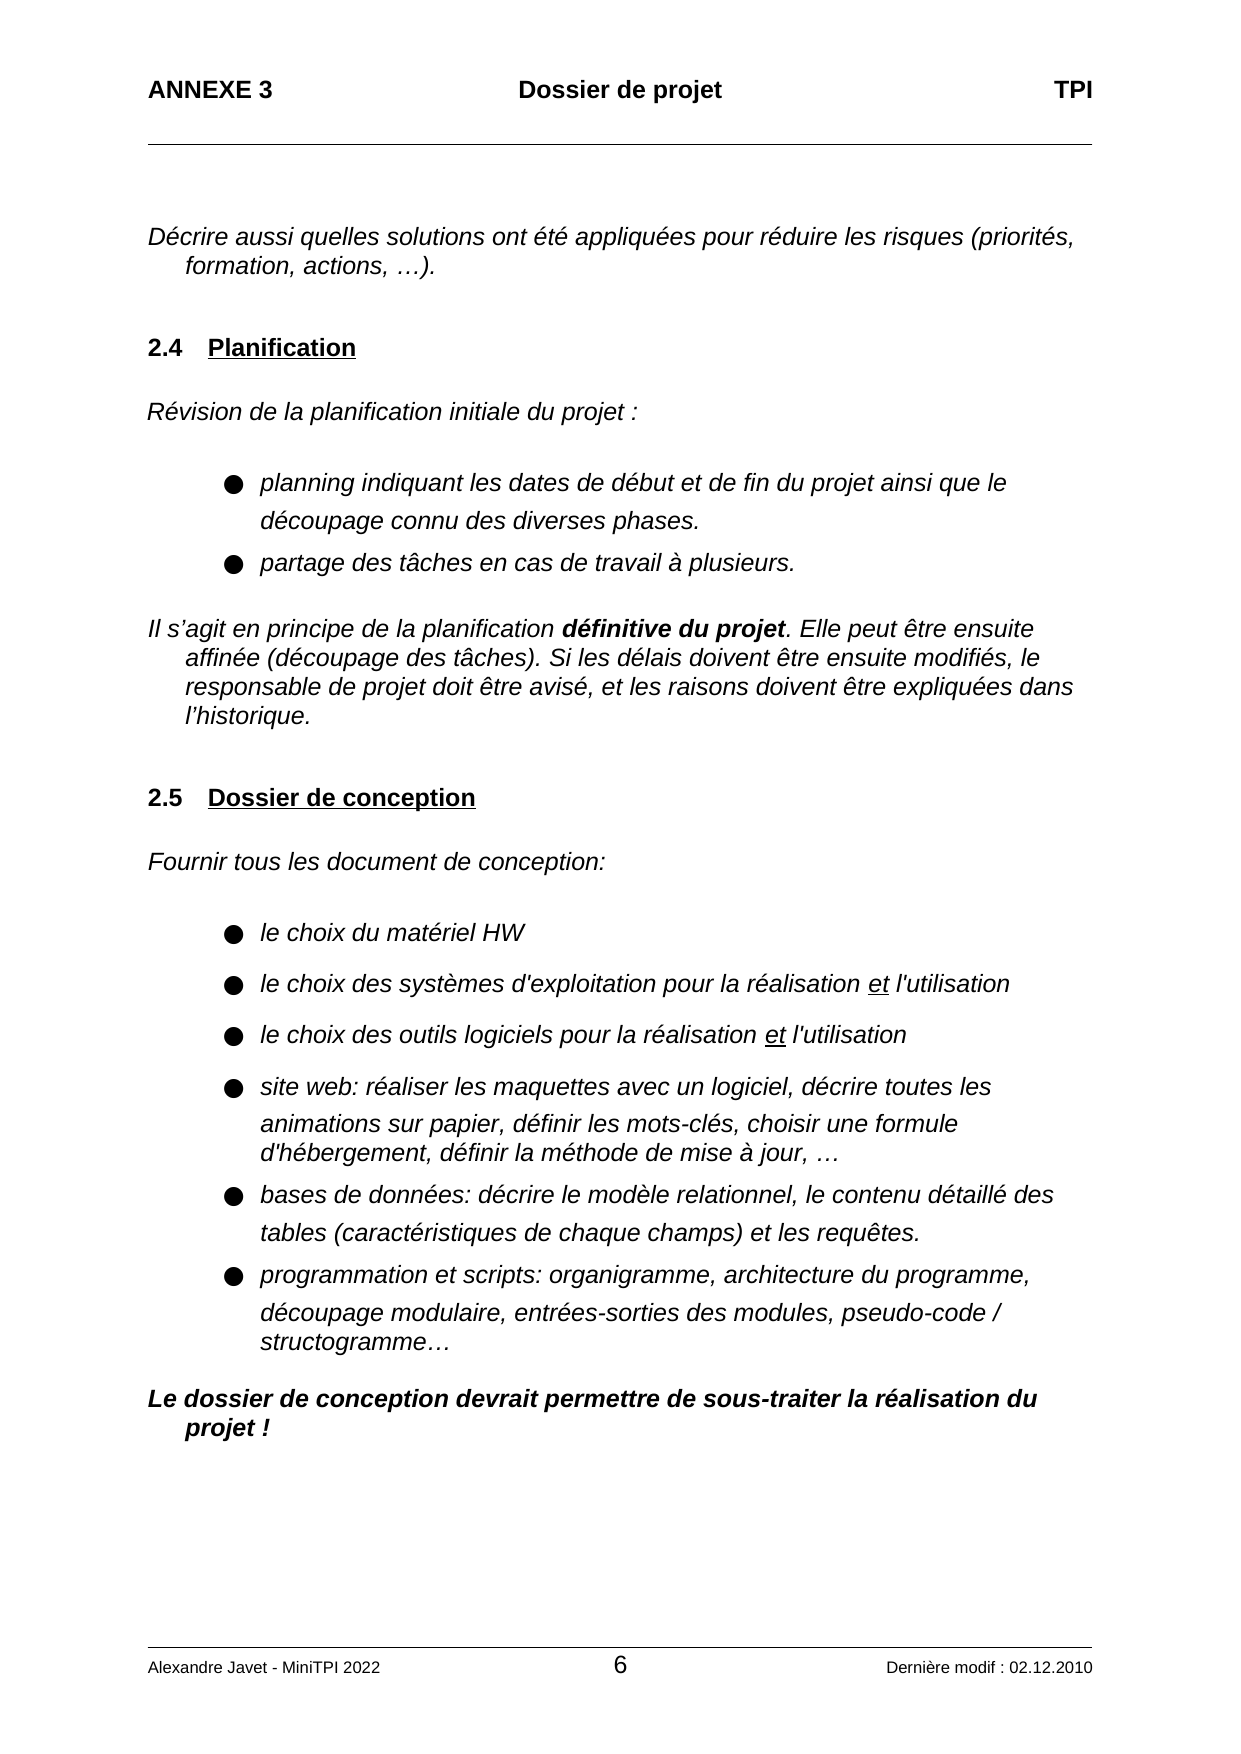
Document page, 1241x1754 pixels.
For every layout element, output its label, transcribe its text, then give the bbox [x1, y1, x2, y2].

list partage des tâches en cas de travail à plusieurs. [223, 534, 1092, 586]
text Il s’agit en principe de la planification définitive du projet. Elle peut être ensuite affinée (découpage des tâches). Si les délais doivent être ensuite modifiés, le responsable de projet doit être avisé, et les raisons doivent être expliquées dans l’historique. [148, 614, 1092, 729]
text Le dossier de conception devrait permettre de sous-traiter la réalisation du projet ! [148, 1384, 1092, 1442]
list le choix des outils logiciels pour la réalisation et l'utilisation [223, 1007, 1092, 1058]
list planning indiquant les dates de début et de fin du projet ainsi que le découpage connu des diverses phases. [223, 454, 1092, 534]
list site web: réaliser les maquettes avec un logiciel, décrire toutes les animations sur papier, définir les mots-clés, choisir une formule d'hébergement, définir la méthode de mise à jour, … [223, 1058, 1092, 1167]
text Fournir tous les document de conception: [148, 847, 1092, 876]
list le choix du matériel HW [223, 904, 1092, 956]
subtitle Planification [148, 333, 1092, 362]
subtitle Dossier de conception [148, 783, 1092, 812]
text Décrire aussi quelles solutions ont été appliquées pour réduire les risques (priorités, formation, actions, …). [148, 222, 1092, 279]
list le choix des systèmes d'exploitation pour la réalisation et l'utilisation [223, 956, 1092, 1007]
list programmation et scripts: organigramme, architecture du programme, découpage modulaire, entrées-sorties des modules, pseudo-code / structogramme… [223, 1247, 1092, 1356]
list bases de données: décrire le modèle relationnel, le contenu détaillé des tables (caractéristiques de chaque champs) et les requêtes. [223, 1167, 1092, 1247]
text Révision de la planification initiale du projet : [147, 397, 1092, 426]
